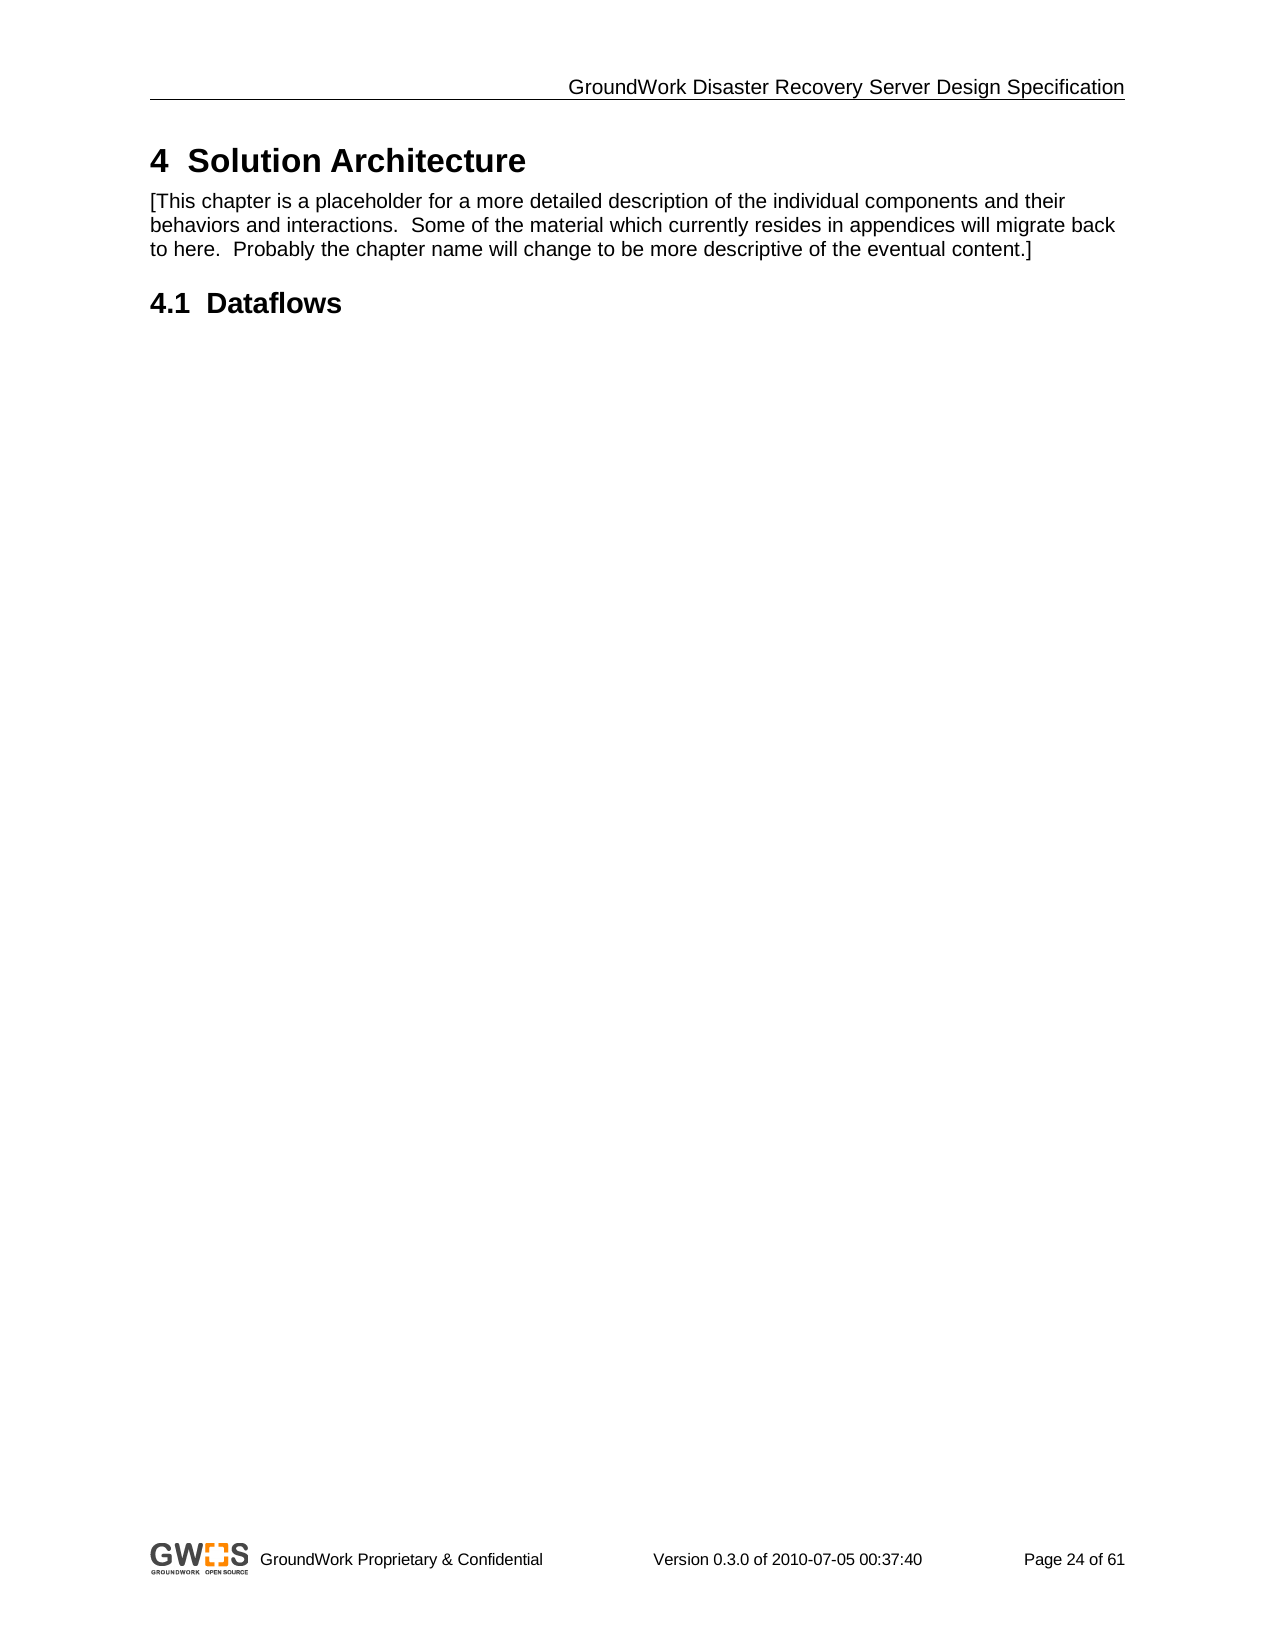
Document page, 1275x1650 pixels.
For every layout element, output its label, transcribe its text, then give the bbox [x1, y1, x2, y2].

text [This chapter is a placeholder for a more detailed description of the individual components and their behaviors and interactions. Some of the material which currently resides in appendices will migrate back to here. Probably the chapter name will change to be more descriptive of the eventual content.] [150, 188, 1125, 261]
subtitle Solution Architecture [150, 141, 1125, 179]
picture [150, 1543, 248, 1575]
subtitle Dataflows [150, 286, 1125, 319]
